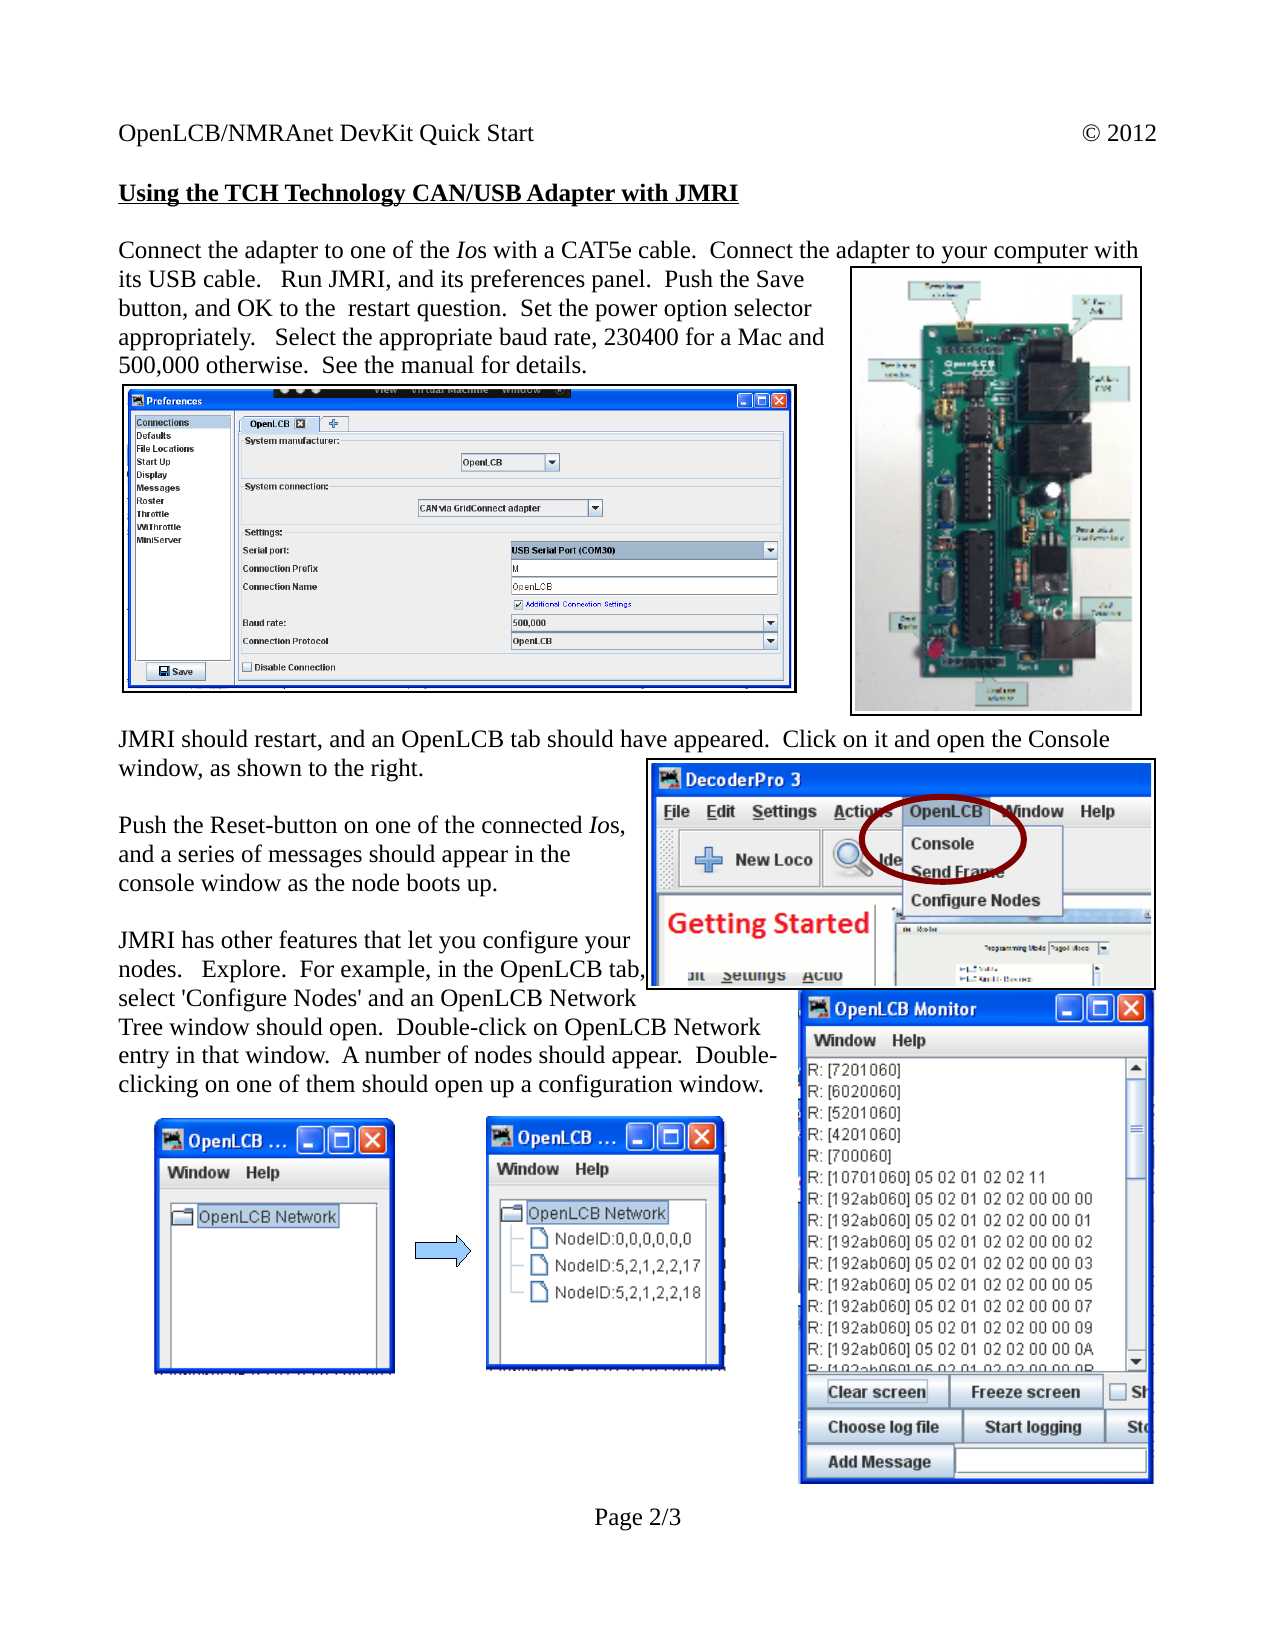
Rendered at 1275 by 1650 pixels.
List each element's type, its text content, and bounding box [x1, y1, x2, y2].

picture [126, 389, 792, 689]
picture [798, 990, 1155, 1484]
text [852, 268, 1140, 714]
picture [855, 271, 1138, 711]
text Push the Reset-button on one of the connected Ios, and a series of messages should appear in the console window as the node boots up. [118, 811, 646, 897]
text [648, 760, 1154, 988]
picture [651, 763, 1152, 986]
text JMRI has other features that let you configure your nodes. Explore. For example, in the OpenLCB tab, select 'Configure Nodes' and an OpenLCB Network Tree window should open. Double-click on OpenLCB Network entry in that window. A number of nodes should appear. Double-clicking on one of them should open up a configuration window. [118, 926, 798, 1098]
picture [486, 1116, 727, 1371]
picture [153, 1118, 395, 1375]
text Using the TCH Technology CAN/USB Adapter with JMRI [118, 178, 1157, 207]
text Connect the adapter to one of the Ios with a CAT5e cable. Connect the adapter to your computer with its USB cable. Run JMRI, and its preferences panel. Push the Save button, and OK to the restart question. Set the power option selector appropriately. Select the appropriate baud rate, 230400 for a Mac and 500,000 otherwise. See the manual for details. [118, 236, 1157, 379]
text JMRI should restart, and an OpenLCB tab should have appeared. Click on it and open the Console window, as shown to the right. [118, 724, 1157, 782]
